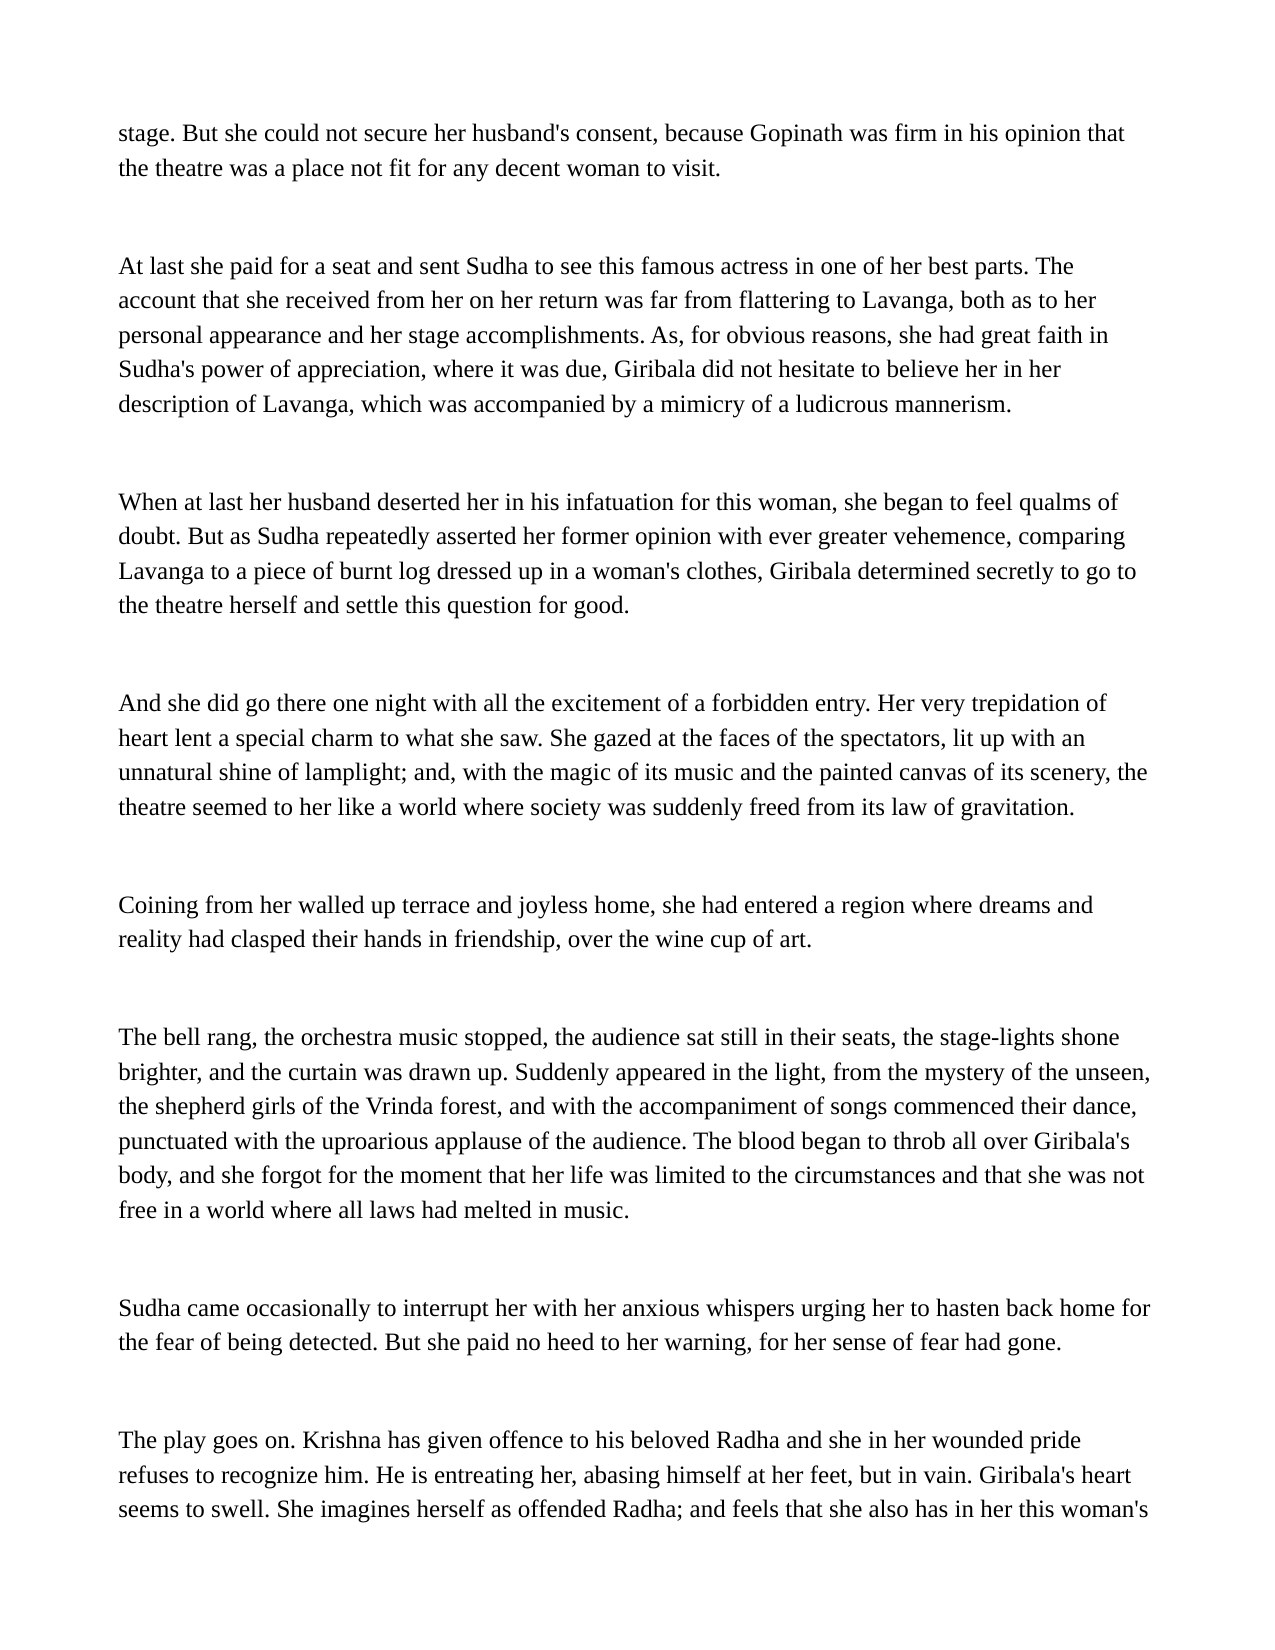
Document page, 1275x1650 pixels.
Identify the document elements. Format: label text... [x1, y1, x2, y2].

text The bell rang, the orchestra music stopped, the audience sat still in their seats, the stage-lights shone brighter, and the curtain was drawn up. Suddenly appeared in the light, from the mystery of the unseen, the shepherd girls of the Vrinda forest, and with the accompaniment of songs commenced their dance, punctuated with the uproarious applause of the audience. The blood began to throb all over Giribala's body, and she forgot for the moment that her life was limited to the circumstances and that she was not free in a world where all laws had melted in music. [118, 1022, 1157, 1224]
text When at last her husband deserted her in his infatuation for this woman, she began to feel qualms of doubt. But as Sudha repeatedly asserted her former opinion with ever greater vehemence, comparing Lavanga to a piece of burnt log dressed up in a woman's clothes, Giribala determined secretly to go to the theatre herself and settle this question for good. [118, 487, 1157, 619]
text Coining from her walled up terrace and joyless home, she had entered a region where dreams and reality had clasped their hands in friendship, over the wine cup of art. [118, 890, 1157, 953]
text And she did go there one night with all the excitement of a forbidden entry. Her very trepidation of heart lent a special charm to what she saw. She gazed at the faces of the spectators, lit up with an unnatural shine of lamplight; and, with the magic of its music and the painted canvas of its scenery, the theatre seemed to her like a world where society was suddenly freed from its law of gravitation. [118, 688, 1157, 821]
text Sudha came occasionally to interrupt her with her anxious whispers urging her to hasten back home for the fear of being detected. But she paid no heed to her warning, for her sense of fear had gone. [118, 1293, 1157, 1356]
text The play goes on. Krishna has given offence to his beloved Radha and she in her wounded pride refuses to recognize him. He is entreating her, abasing himself at her feet, but in vain. Giribala's heart seems to swell. She imagines herself as offended Radha; and feels that she also has in her this woman's [118, 1426, 1157, 1523]
text At last she paid for a seat and sent Sudha to see this famous actress in one of her best parts. The account that she received from her on her return was far from flattering to Lavanga, both as to her personal appearance and her stage accomplishments. As, for obvious reasons, she had great faith in Sudha's power of appreciation, where it was due, Giribala did not hesitate to believe her in her description of Lavanga, which was accompanied by a mimicry of a ludicrous mannerism. [118, 251, 1157, 417]
text stage. But she could not secure her husband's consent, because Gopinath was firm in his opinion that the theatre was a place not fit for any decent woman to visit. [118, 118, 1157, 181]
